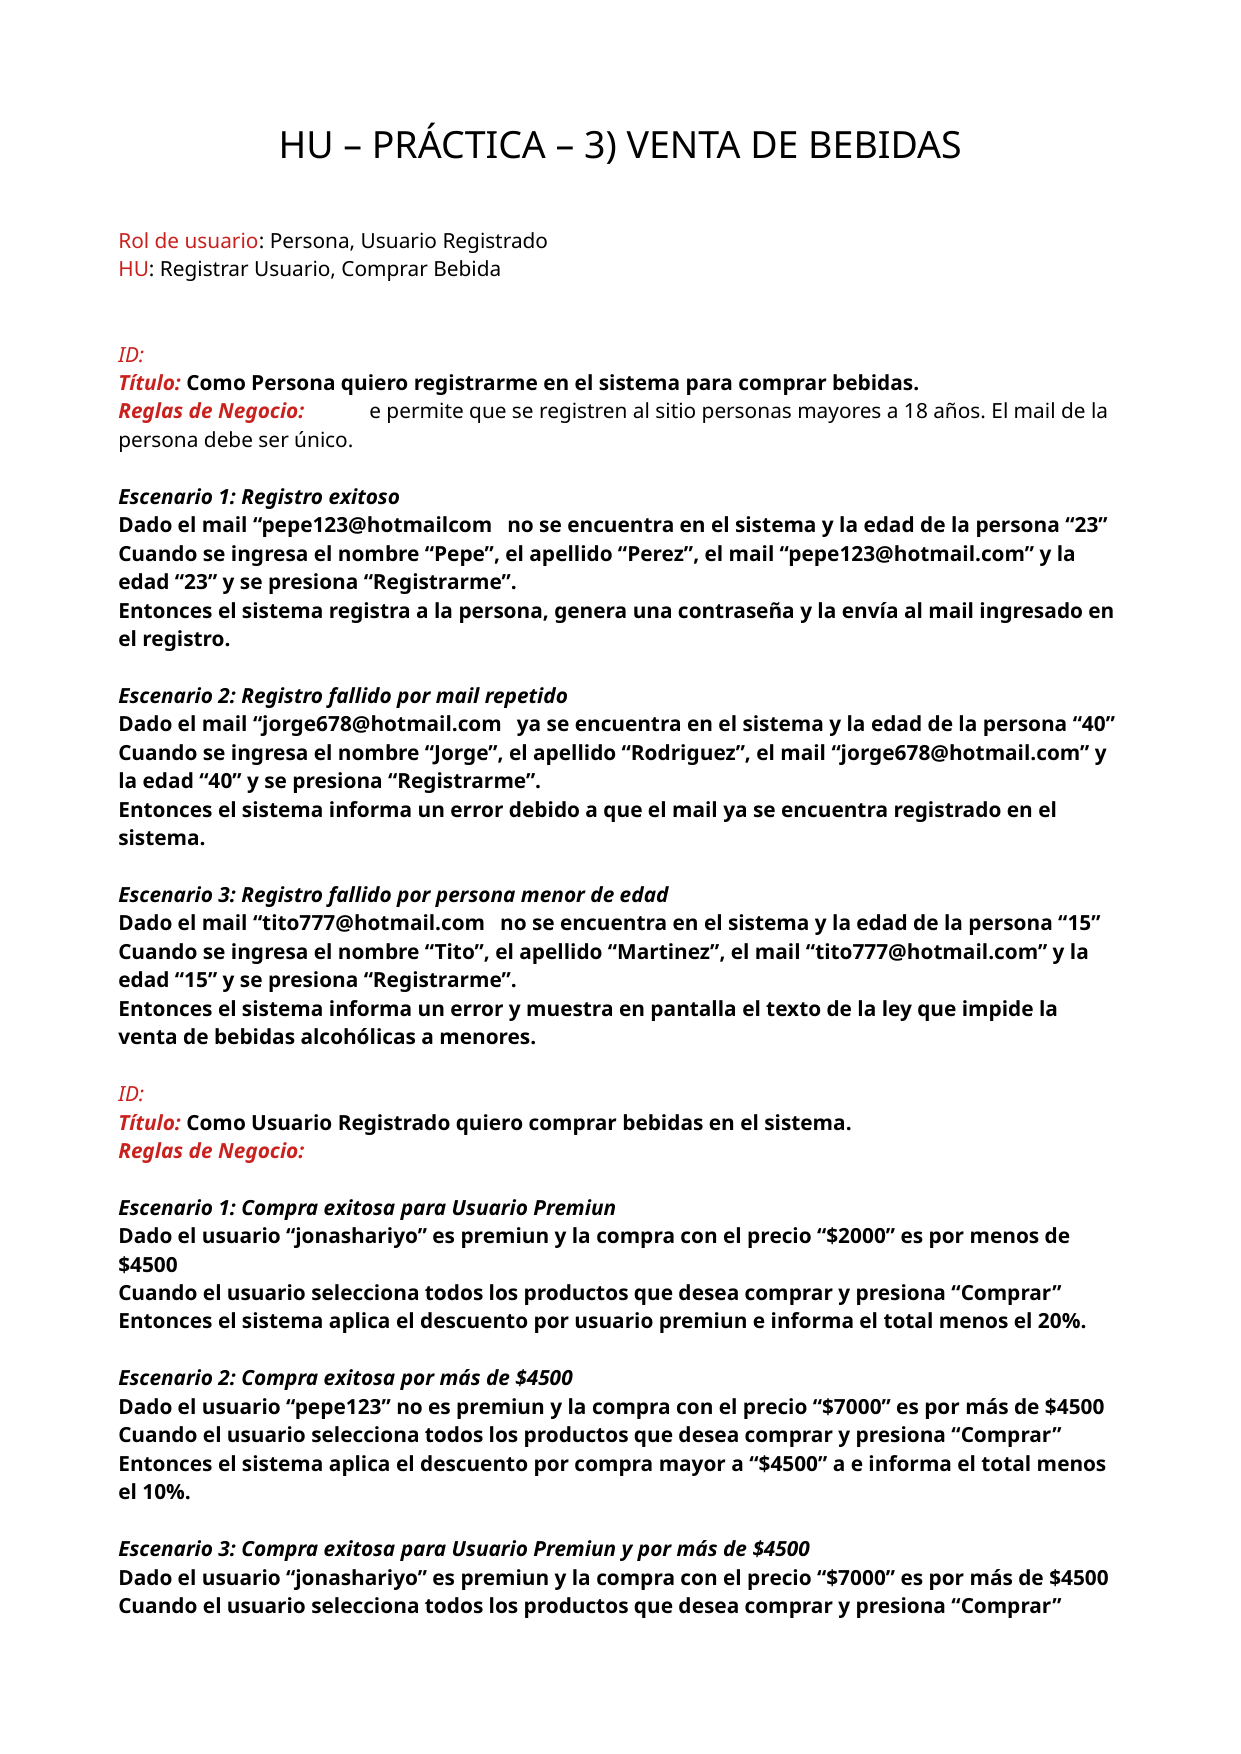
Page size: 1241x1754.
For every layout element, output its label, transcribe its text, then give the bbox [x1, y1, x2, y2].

text Entonces el sistema aplica el descuento por usuario premiun e informa el total menos el 20%. [118, 1307, 1122, 1335]
text Dado el usuario “pepe123” no es premiun y la compra con el precio “$7000” es por más de $4500 [118, 1392, 1122, 1420]
text Escenario 1: Registro exitoso [118, 482, 1122, 510]
text HU – PRÁCTICA – 3) VENTA DE BEBIDAS [118, 118, 1122, 169]
text Cuando se ingresa el nombre “Jorge”, el apellido “Rodriguez”, el mail “jorge678@hotmail.com” y la edad “40” y se presiona “Registrarme”. [118, 738, 1122, 795]
text Entonces el sistema informa un error debido a que el mail ya se encuentra registrado en el sistema. [118, 795, 1122, 852]
text Dado el mail “tito777@hotmail.com” no se encuentra en el sistema y la edad de la persona “15” [118, 908, 1122, 937]
text Escenario 3: Registro fallido por persona menor de edad [118, 880, 1122, 908]
text Título: Como Usuario Registrado quiero comprar bebidas en el sistema. [118, 1108, 1122, 1136]
text ID: Registrar Usuario [118, 340, 1122, 368]
text Escenario 2: Compra exitosa por más de $4500 [118, 1363, 1122, 1392]
text Rol de usuario: Persona, Usuario Registrado [118, 226, 1122, 254]
text Escenario 1: Compra exitosa para Usuario Premiun [118, 1193, 1122, 1221]
text Cuando el usuario selecciona todos los productos que desea comprar y presiona “Comprar” [118, 1591, 1122, 1619]
text Cuando se ingresa el nombre “Tito”, el apellido “Martinez”, el mail “tito777@hotmail.com” y la edad “15” y se presiona “Registrarme”. [118, 937, 1122, 994]
text Dado el mail “pepe123@hotmailcom” no se encuentra en el sistema y la edad de la persona “23” [118, 510, 1122, 539]
text Cuando se ingresa el nombre “Pepe”, el apellido “Perez”, el mail “pepe123@hotmail.com” y la edad “23” y se presiona “Registrarme”. [118, 539, 1122, 596]
text Entonces el sistema aplica el descuento por compra mayor a “$4500” a e informa el total menos el 10%. [118, 1449, 1122, 1506]
text Entonces el sistema registra a la persona, genera una contraseña y la envía al mail ingresado en el registro. [118, 596, 1122, 653]
text Cuando el usuario selecciona todos los productos que desea comprar y presiona “Comprar” [118, 1420, 1122, 1449]
text Título: Como Persona quiero registrarme en el sistema para comprar bebidas. [118, 368, 1122, 397]
text ID: Comprar Bebida [118, 1079, 1122, 1108]
text Reglas de Negocio: - (preguntar Inicio de Sesión) [118, 1136, 1122, 1164]
text Reglas de Negocio: Solo se permite que se registren al sitio personas mayores a 18 años. El mail de la persona debe ser único. [118, 397, 1122, 453]
text HU: Registrar Usuario, Comprar Bebida [118, 254, 1122, 283]
text Cuando el usuario selecciona todos los productos que desea comprar y presiona “Comprar” [118, 1278, 1122, 1307]
text Dado el mail “jorge678@hotmail.com” ya se encuentra en el sistema y la edad de la persona “40” [118, 709, 1122, 738]
text Escenario 3: Compra exitosa para Usuario Premiun y por más de $4500 [118, 1534, 1122, 1563]
text Dado el usuario “jonashariyo” es premiun y la compra con el precio “$2000” es por menos de $4500 [118, 1221, 1122, 1278]
text Escenario 2: Registro fallido por mail repetido [118, 681, 1122, 709]
text Dado el usuario “jonashariyo” es premiun y la compra con el precio “$7000” es por más de $4500 [118, 1563, 1122, 1591]
text Entonces el sistema informa un error y muestra en pantalla el texto de la ley que impide la venta de bebidas alcohólicas a menores. [118, 994, 1122, 1051]
